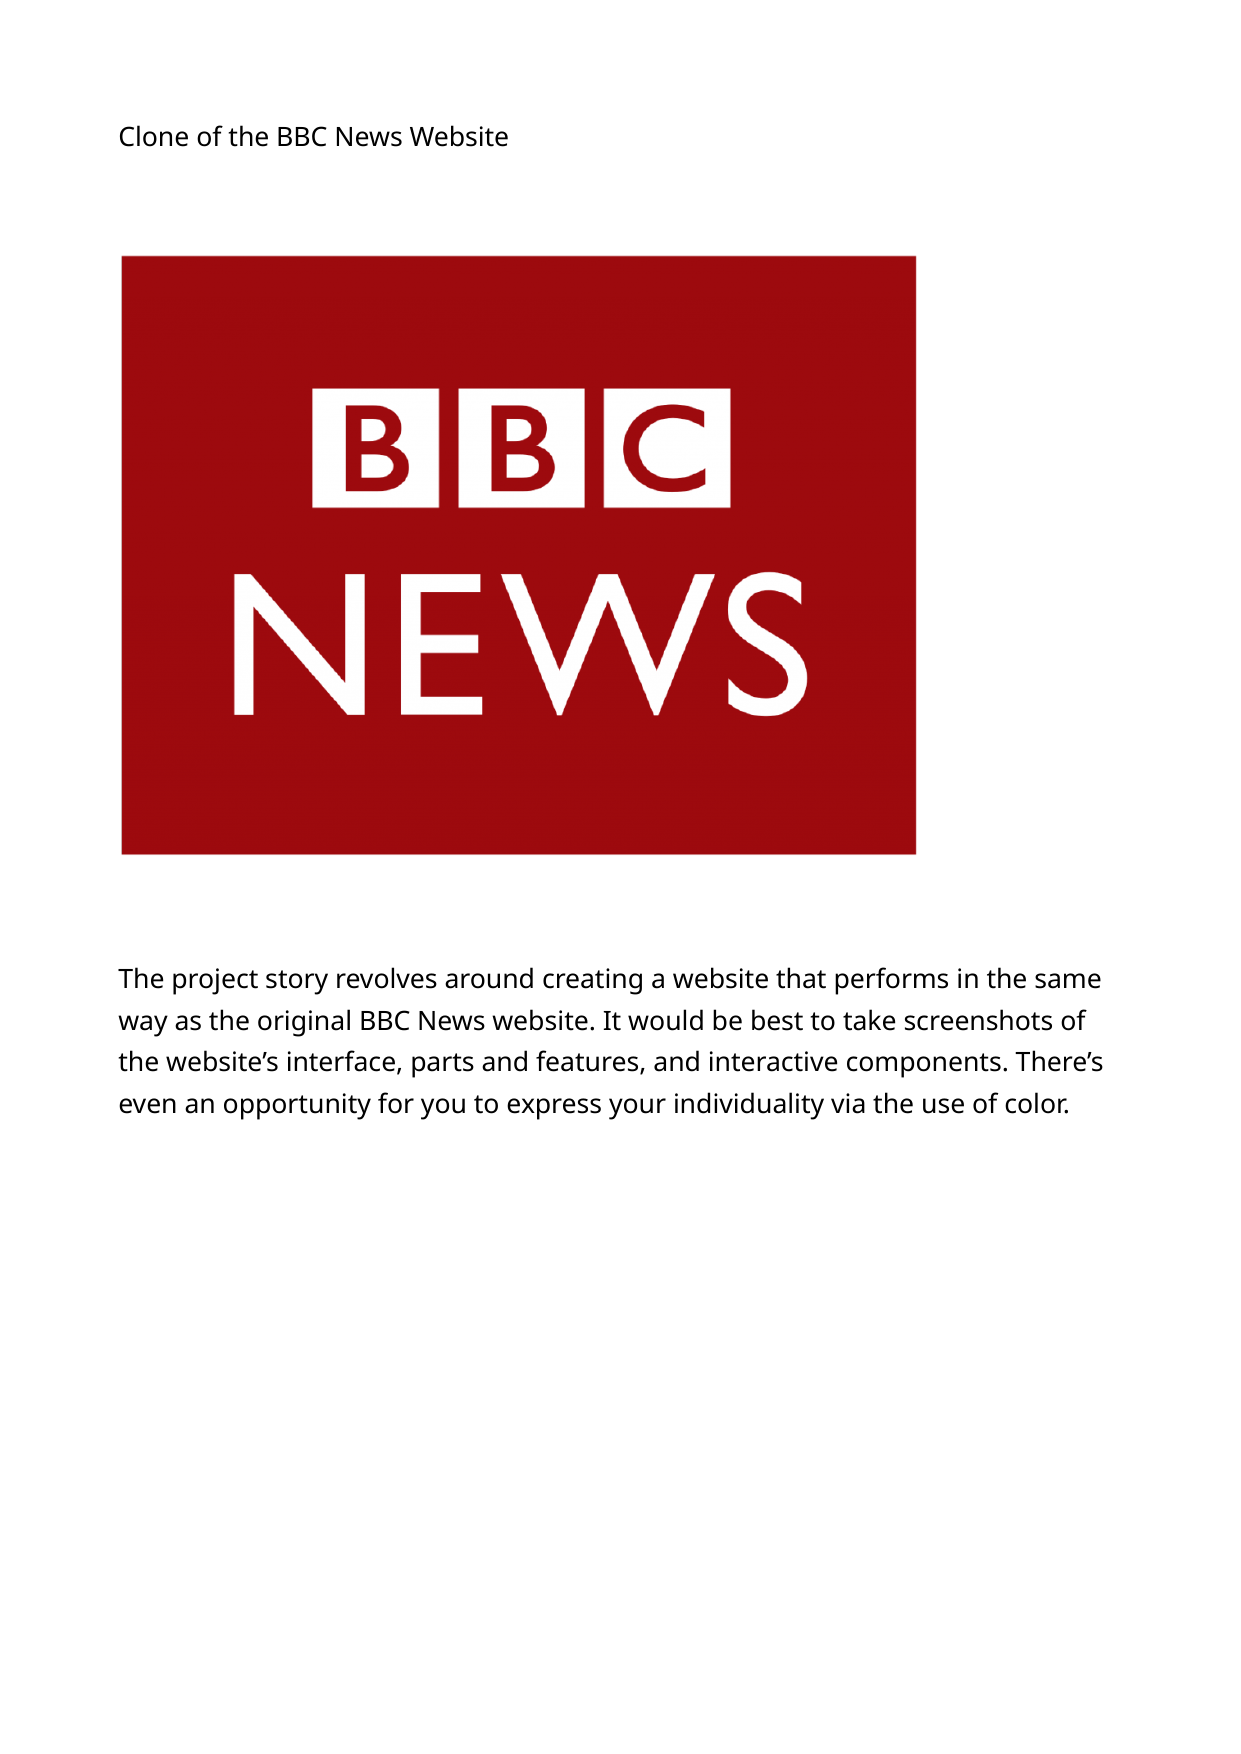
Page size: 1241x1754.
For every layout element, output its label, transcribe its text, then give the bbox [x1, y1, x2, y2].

subtitle Clone of the BBC News Website [118, 118, 1122, 154]
text The project story revolves around creating a website that performs in the same way as the original BBC News website. It would be best to take screenshots of the website’s interface, parts and features, and interactive components. There’s even an opportunity for you to express your individuality via the use of color. [118, 960, 1122, 1121]
picture [118, 254, 919, 856]
